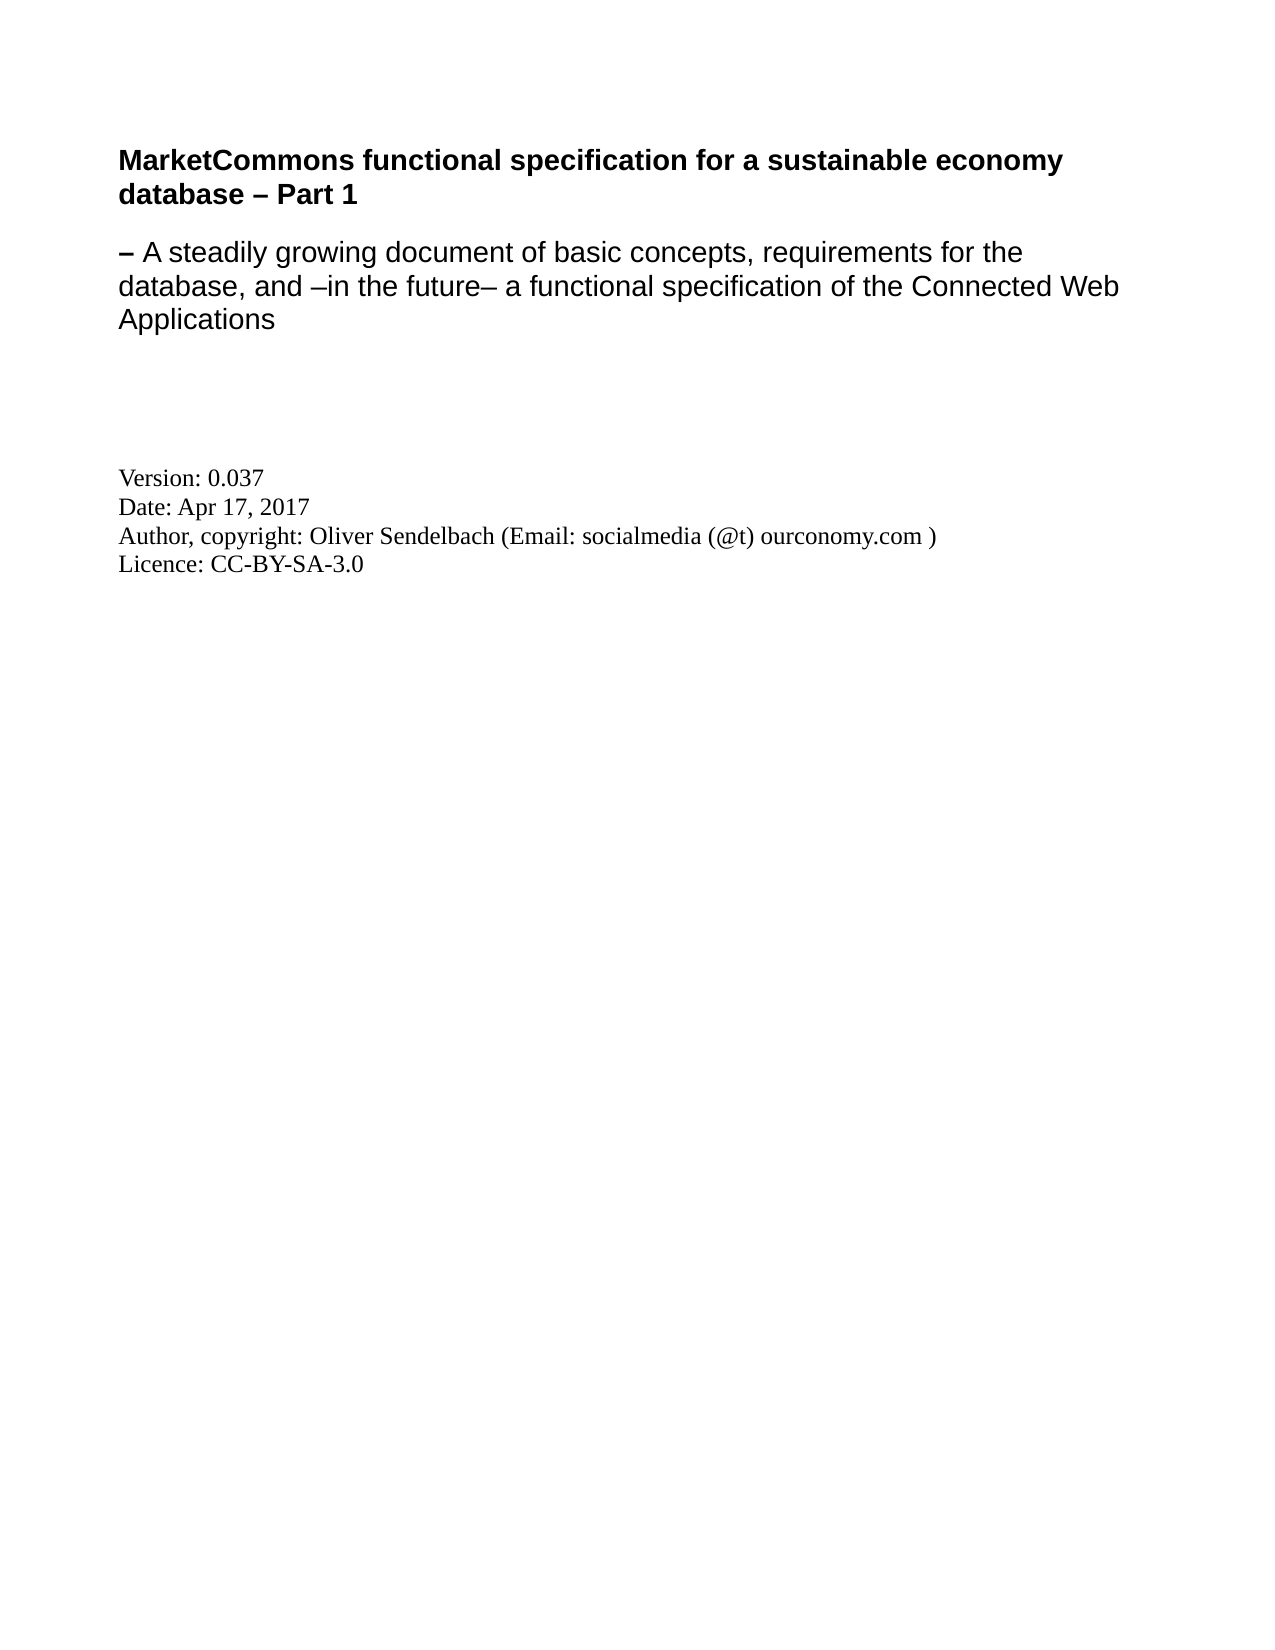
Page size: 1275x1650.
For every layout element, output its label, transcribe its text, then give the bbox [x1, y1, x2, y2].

title – A steadily growing document of basic concepts, requirements for the database, and –in the future– a functional specification of the Connected Web Applications [118, 235, 1157, 336]
title MarketCommons functional specification for a sustainable economy database – Part 1 [118, 143, 1157, 210]
text Author, copyright: Oliver Sendelbach (Email: socialmedia (@t) ourconomy.com ) [118, 521, 1157, 549]
text Licence: CC-BY-SA-3.0 [118, 549, 1157, 578]
text Version: 0.037 [118, 463, 1157, 492]
text Date: Apr 17, 2017 [118, 492, 1157, 521]
